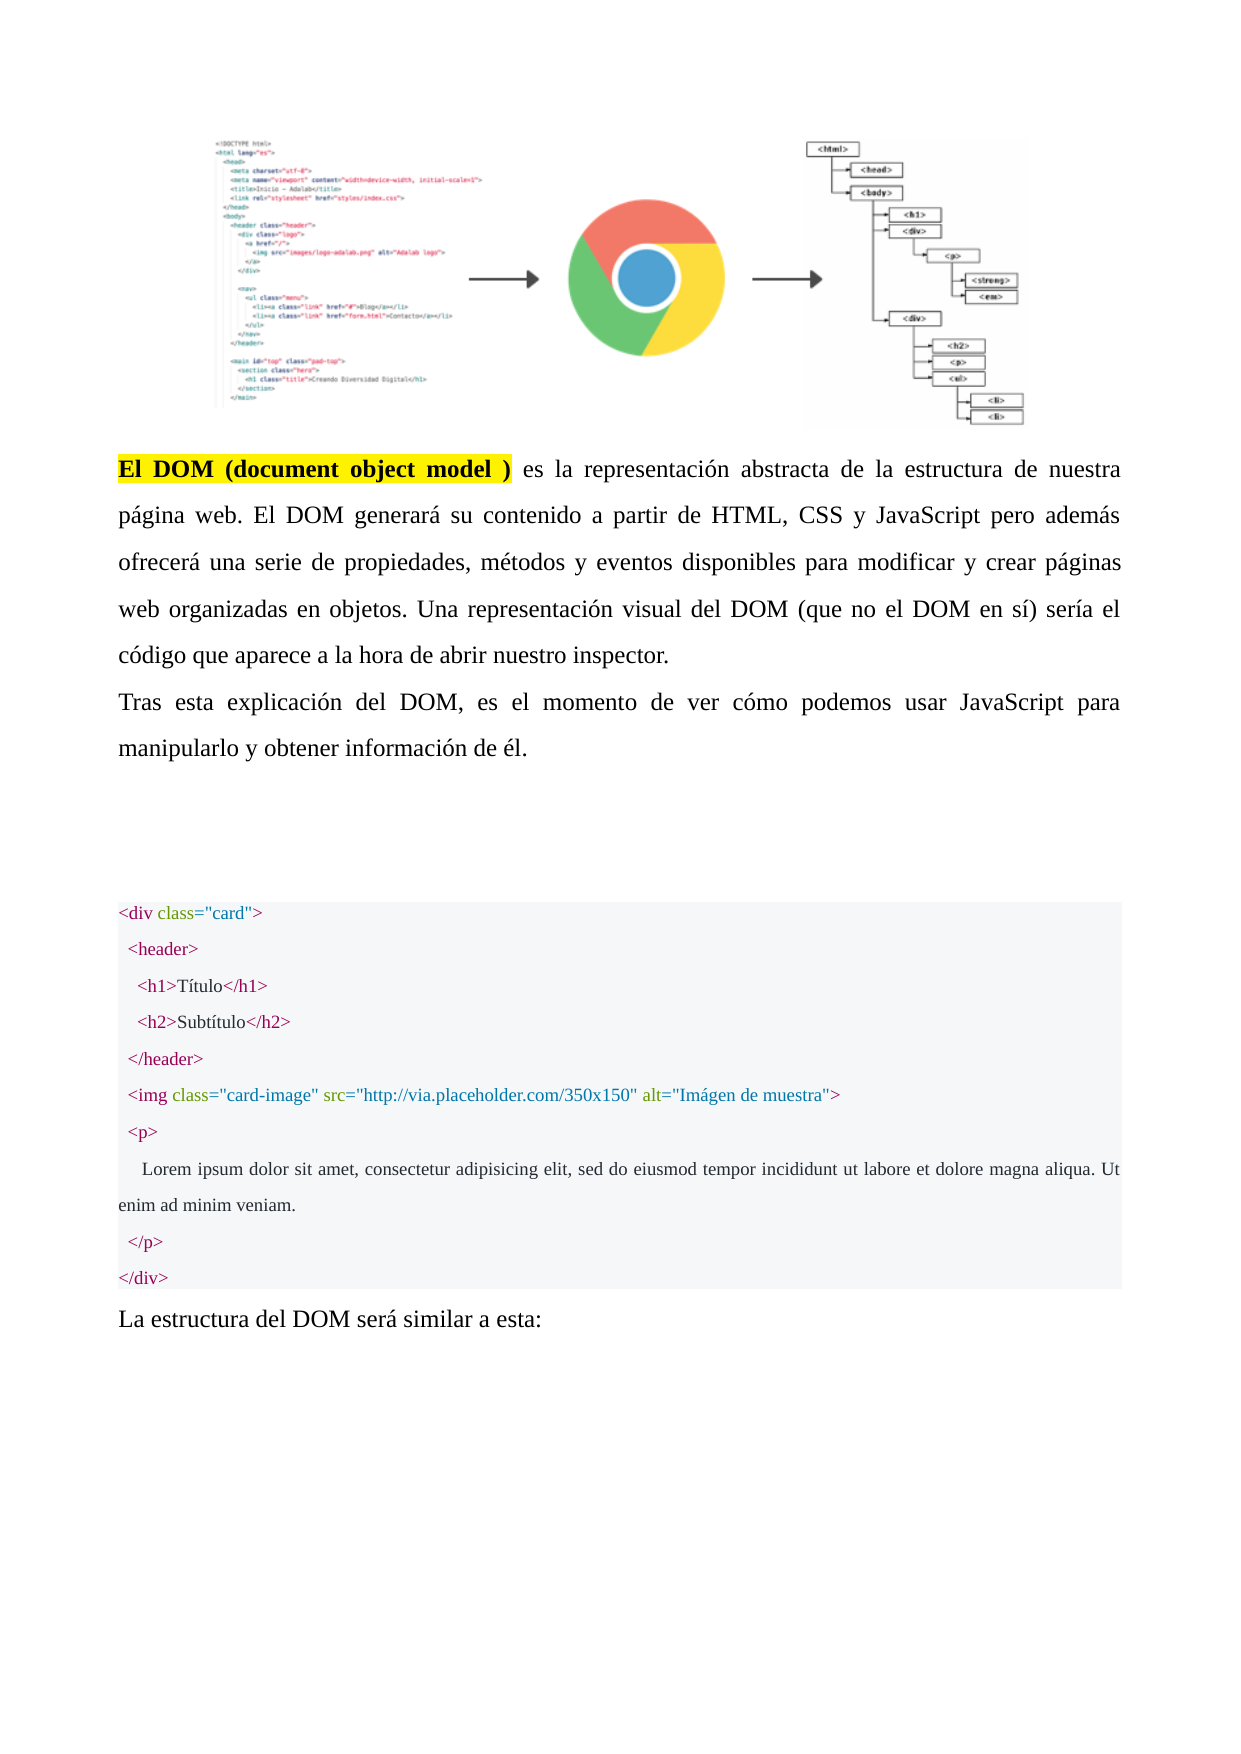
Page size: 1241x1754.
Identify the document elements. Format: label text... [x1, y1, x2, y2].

picture [191, 118, 1049, 450]
picture [435, 1092, 442, 1103]
picture [762, 1092, 768, 1101]
text <h2>Subtítulo</h2> [118, 1011, 1122, 1033]
picture [228, 910, 234, 919]
text Tras esta explicación del DOM, es el momento de ver cómo podemos usar JavaScript para manipularlo y obtener información de él. [118, 687, 1122, 762]
picture [397, 1089, 402, 1101]
picture [685, 1092, 691, 1101]
text El DOM (document object model ) es la representación abstracta de la estructura de nuestra página web. El DOM generará su contenido a partir de HTML, CSS y JavaScript pero además ofrecerá una serie de propiedades, métodos y eventos disponibles para modificar y crear páginas web organizadas en objetos. Una representación visual del DOM (que no el DOM en sí) sería el código que aparece a la hora de abrir nuestro inspector. [118, 454, 1122, 669]
text ​ <img class="card-image" src="http://via.placeholder.com/350x150" alt="Imágen de muestra"> [118, 1084, 1122, 1106]
text </header> [118, 1048, 1122, 1069]
picture [403, 1089, 408, 1101]
text </p> [118, 1231, 1122, 1252]
text <h1>Título</h1> [118, 975, 1122, 996]
text Lorem ipsum dolor sit amet, consectetur adipisicing elit, sed do eiusmod tempor incididunt ut labore et dolore magna aliqua. Ut enim ad minim veniam. [118, 1157, 1122, 1216]
text La estructura del DOM será similar a esta: [118, 1304, 1122, 1332]
picture [379, 1090, 384, 1099]
text <div class="card"> [118, 902, 1122, 923]
text ​ <p> [118, 1121, 1122, 1142]
picture [516, 1092, 522, 1101]
picture [559, 1089, 564, 1101]
text </div> [118, 1267, 1122, 1289]
text <header> [118, 938, 1122, 960]
